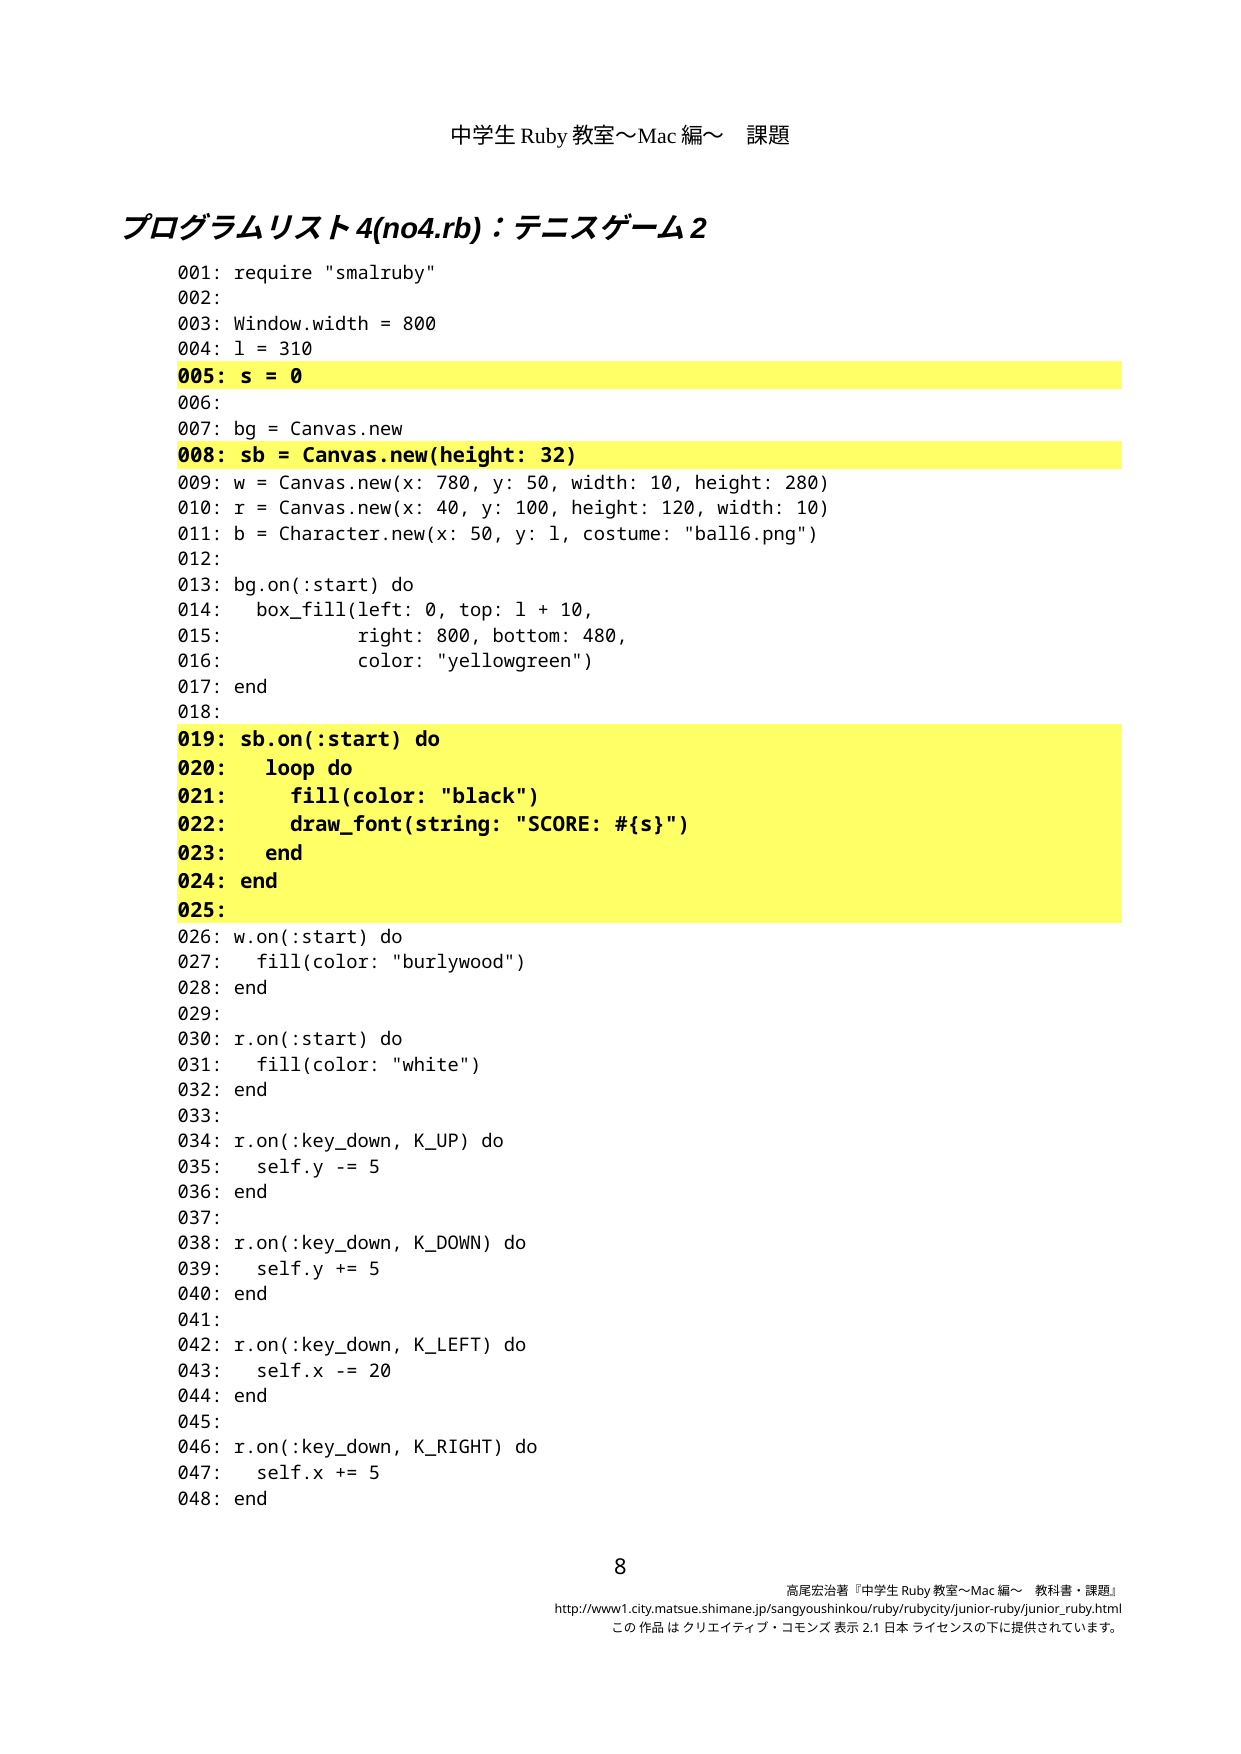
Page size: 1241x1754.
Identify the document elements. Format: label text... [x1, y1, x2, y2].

text 047: self.x += 5 [177, 1459, 1122, 1485]
text 027: fill(color: "burlywood") [177, 949, 1122, 974]
text 035: self.y -= 5 [177, 1153, 1122, 1178]
text 046: r.on(:key_down, K_RIGHT) do [177, 1434, 1122, 1459]
text 032: end [177, 1076, 1122, 1102]
text 007: bg = Canvas.new [177, 415, 1122, 441]
text 012: [177, 546, 1122, 571]
text 018: [177, 699, 1122, 724]
text 016: color: "yellowgreen") [177, 648, 1122, 673]
text 048: end [177, 1485, 1122, 1510]
text 041: [177, 1306, 1122, 1332]
text 039: self.y += 5 [177, 1255, 1122, 1281]
text 045: [177, 1408, 1122, 1434]
text 006: [177, 389, 1122, 415]
text 037: [177, 1204, 1122, 1229]
text 043: self.x -= 20 [177, 1357, 1122, 1383]
text 025: [177, 895, 1122, 923]
text 038: r.on(:key_down, K_DOWN) do [177, 1229, 1122, 1255]
text 029: [177, 1000, 1122, 1025]
text 004: l = 310 [177, 336, 1122, 361]
text 015: right: 800, bottom: 480, [177, 622, 1122, 648]
text 001: require "smalruby" [177, 259, 1122, 284]
text 020: loop do [177, 753, 1122, 781]
subtitle プログラムリスト4(no4.rb)：テニスゲーム2 [118, 204, 1122, 247]
text 044: end [177, 1383, 1122, 1408]
text 026: w.on(:start) do [177, 923, 1122, 949]
text 009: w = Canvas.new(x: 780, y: 50, width: 10, height: 280) [177, 469, 1122, 494]
text 040: end [177, 1281, 1122, 1306]
text 028: end [177, 974, 1122, 1000]
text 034: r.on(:key_down, K_UP) do [177, 1127, 1122, 1153]
text 017: end [177, 673, 1122, 699]
text 019: sb.on(:start) do [177, 724, 1122, 753]
text 013: bg.on(:start) do [177, 571, 1122, 597]
text 003: Window.width = 800 [177, 310, 1122, 336]
text 023: end [177, 838, 1122, 866]
text 024: end [177, 866, 1122, 895]
text 033: [177, 1102, 1122, 1127]
text 031: fill(color: "white") [177, 1051, 1122, 1076]
text 002: [177, 284, 1122, 310]
text 022: draw_font(string: "SCORE: #{s}") [177, 809, 1122, 838]
text 011: b = Character.new(x: 50, y: l, costume: "ball6.png") [177, 520, 1122, 546]
text 005: s = 0 [177, 361, 1122, 389]
text 036: end [177, 1178, 1122, 1204]
text 021: fill(color: "black") [177, 781, 1122, 809]
text 030: r.on(:start) do [177, 1025, 1122, 1051]
text 010: r = Canvas.new(x: 40, y: 100, height: 120, width: 10) [177, 494, 1122, 520]
text 014: box_fill(left: 0, top: l + 10, [177, 597, 1122, 622]
text 008: sb = Canvas.new(height: 32) [177, 441, 1122, 469]
text 042: r.on(:key_down, K_LEFT) do [177, 1332, 1122, 1357]
